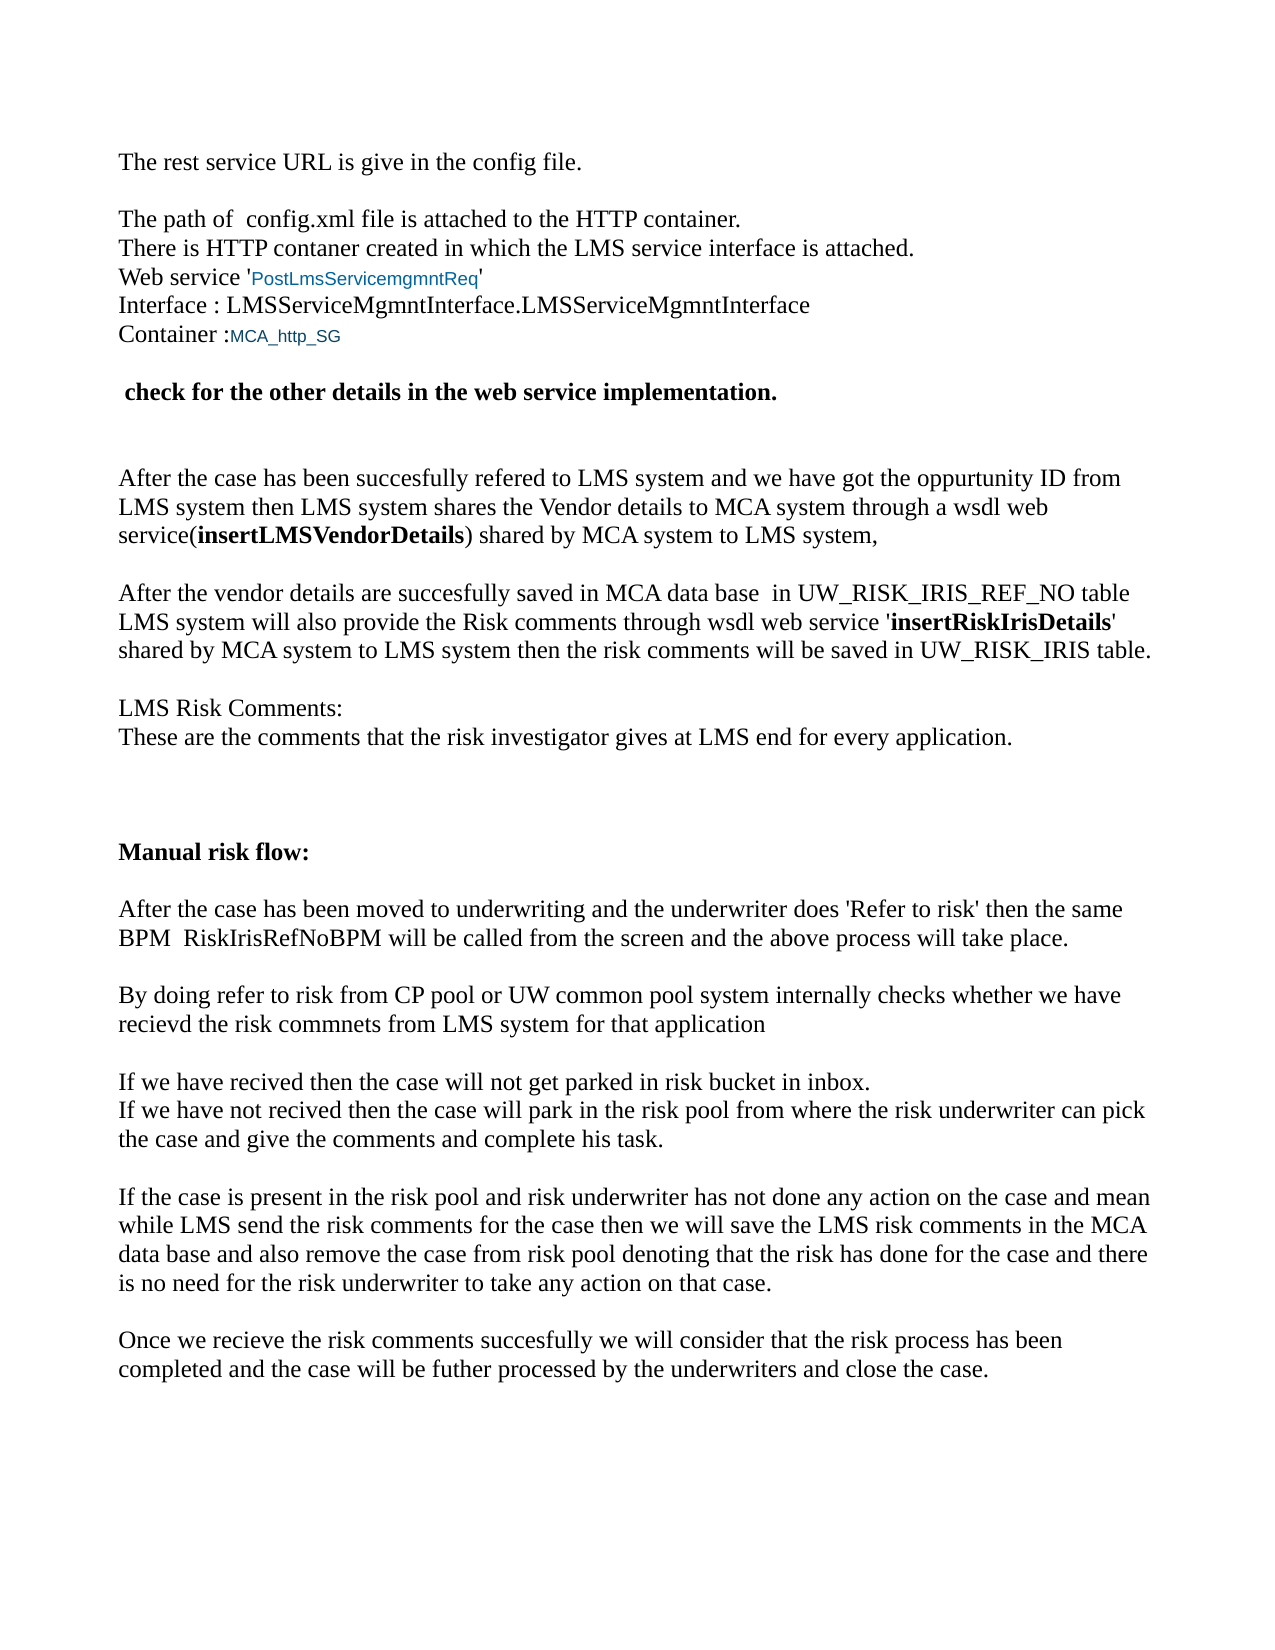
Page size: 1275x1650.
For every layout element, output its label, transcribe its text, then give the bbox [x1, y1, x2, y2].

text The rest service URL is give in the config file. [118, 147, 1157, 176]
text After the vendor details are succesfully saved in MCA data base in UW_RISK_IRIS_REF_NO table LMS system will also provide the Risk comments through wsdl web service 'insertRiskIrisDetails' shared by MCA system to LMS system then the risk comments will be saved in UW_RISK_IRIS table. [118, 578, 1157, 664]
text These are the comments that the risk investigator gives at LMS end for every application. [118, 722, 1157, 751]
text There is HTTP contaner created in which the LMS service interface is attached. [118, 233, 1157, 262]
text If the case is present in the risk pool and risk underwriter has not done any action on the case and mean while LMS send the risk comments for the case then we will save the LMS risk comments in the MCA data base and also remove the case from risk pool denoting that the risk has done for the case and there is no need for the risk underwriter to take any action on that case. [118, 1182, 1157, 1297]
text After the case has been succesfully refered to LMS system and we have got the oppurtunity ID from LMS system then LMS system shares the Vendor details to MCA system through a wsdl web service(insertLMSVendorDetails) shared by MCA system to LMS system, [118, 463, 1157, 549]
text Web service 'PostLmsServicemgmntReq' [118, 262, 1157, 291]
text The path of config.xml file is attached to the HTTP container. [118, 204, 1157, 233]
text By doing refer to risk from CP pool or UW common pool system internally checks whether we have recievd the risk commnets from LMS system for that application [118, 981, 1157, 1038]
text If we have not recived then the case will park in the risk pool from where the risk underwriter can pick the case and give the comments and complete his task. [118, 1096, 1157, 1153]
text Container :MCA_http_SG [118, 319, 1157, 348]
text LMS Risk Comments: [118, 693, 1157, 722]
text check for the other details in the web service implementation. [118, 377, 1157, 406]
text Interface : LMSServiceMgmntInterface.LMSServiceMgmntInterface [118, 291, 1157, 319]
text Manual risk flow: [118, 837, 1157, 866]
text After the case has been moved to underwriting and the underwriter does 'Refer to risk' then the same BPM RiskIrisRefNoBPM will be called from the screen and the above process will take place. [118, 894, 1157, 952]
text If we have recived then the case will not get parked in risk bucket in inbox. [118, 1067, 1157, 1096]
text Once we recieve the risk comments succesfully we will consider that the risk process has been completed and the case will be futher processed by the underwriters and close the case. [118, 1326, 1157, 1383]
